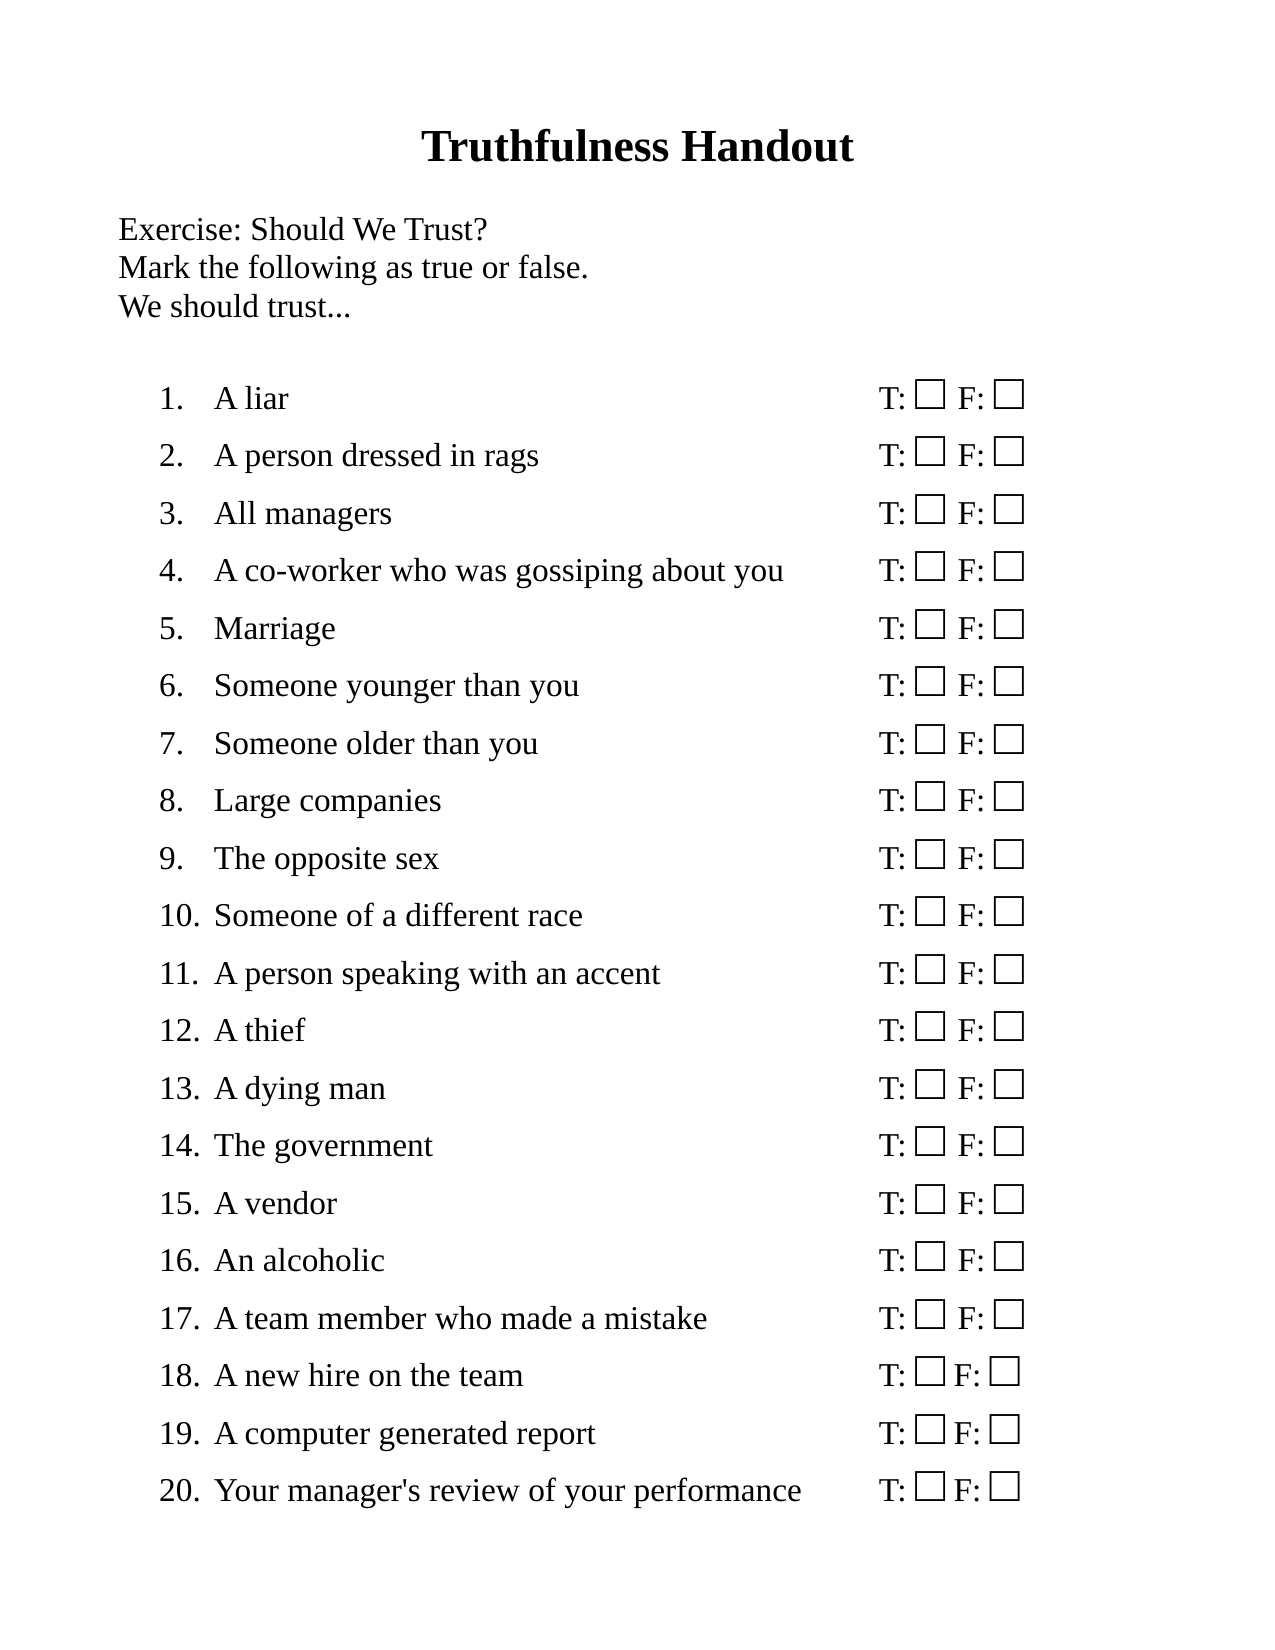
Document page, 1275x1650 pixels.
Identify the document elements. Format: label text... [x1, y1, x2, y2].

list A thief T: □ F: □ [159, 995, 1157, 1052]
list A person dressed in rags T: □ F: □ [159, 420, 1157, 477]
text We should trust... [118, 286, 1157, 324]
list A vendor T: □ F: □ [159, 1167, 1157, 1225]
list The government T: □ F: □ [159, 1110, 1157, 1167]
list A dying man T: □ F: □ [159, 1052, 1157, 1110]
text Truthfulness Handout [118, 118, 1157, 171]
text Mark the following as true or false. [118, 247, 1157, 286]
list Someone younger than you T: □ F: □ [159, 650, 1157, 707]
list Someone of a different race T: □ F: □ [159, 880, 1157, 937]
list Someone older than you T: □ F: □ [159, 707, 1157, 765]
list A co-worker who was gossiping about you T: □ F: □ [159, 535, 1157, 592]
list A liar T: □ F: □ [159, 362, 1157, 420]
list An alcoholic T: □ F: □ [159, 1225, 1157, 1282]
list A new hire on the team T: □ F: □ [159, 1340, 1157, 1397]
list The opposite sex T: □ F: □ [159, 822, 1157, 880]
list Marriage T: □ F: □ [159, 592, 1157, 650]
list Your manager's review of your performance T: □ F: □ [159, 1455, 1157, 1512]
list Large companies T: □ F: □ [159, 765, 1157, 822]
list All managers T: □ F: □ [159, 477, 1157, 535]
list A team member who made a mistake T: □ F: □ [159, 1282, 1157, 1340]
list A computer generated report T: □ F: □ [159, 1397, 1157, 1455]
list A person speaking with an accent T: □ F: □ [159, 937, 1157, 995]
text Exercise: Should We Trust? [118, 209, 1157, 247]
